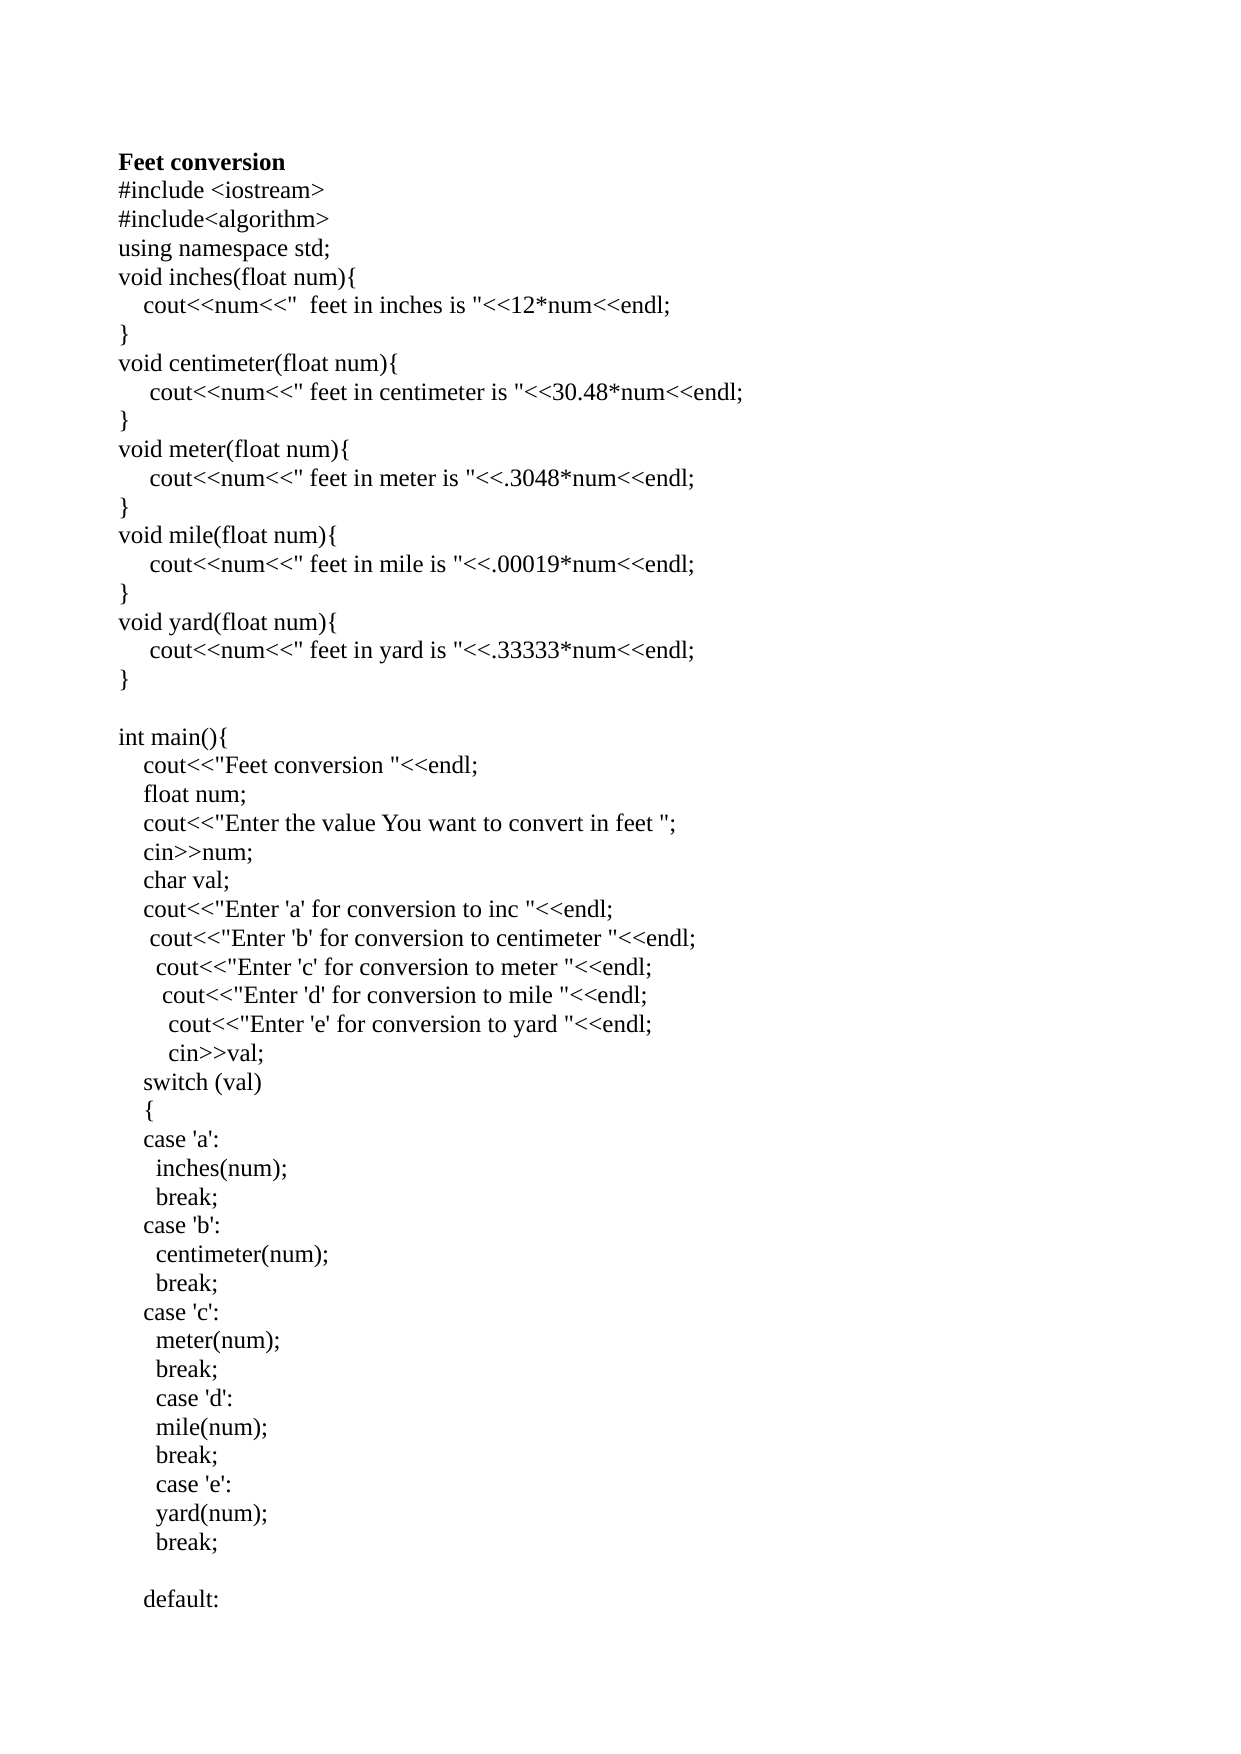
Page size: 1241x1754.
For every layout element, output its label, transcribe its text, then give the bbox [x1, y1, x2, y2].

text break; [118, 1268, 1122, 1297]
text switch (val) [118, 1067, 1122, 1096]
text meter(num); [118, 1326, 1122, 1354]
text centimeter(num); [118, 1239, 1122, 1268]
text float num; [118, 779, 1122, 808]
text cout<<num<<" feet in meter is "<<.3048*num<<endl; [118, 463, 1122, 492]
text } [118, 492, 1122, 521]
text Feet conversion [118, 147, 1122, 176]
text } [118, 319, 1122, 348]
text cout<<"Enter 'd' for conversion to mile "<<endl; [118, 981, 1122, 1009]
text cout<<"Feet conversion "<<endl; [118, 751, 1122, 779]
text case 'a': [118, 1124, 1122, 1153]
text case 'c': [118, 1297, 1122, 1326]
text cout<<num<<" feet in inches is "<<12*num<<endl; [118, 291, 1122, 319]
text { [118, 1096, 1122, 1124]
text cout<<"Enter 'a' for conversion to inc "<<endl; [118, 894, 1122, 923]
text #include<algorithm> [118, 204, 1122, 233]
text int main(){ [118, 722, 1122, 751]
text case 'e': [118, 1469, 1122, 1498]
text cout<<"Enter the value You want to convert in feet "; [118, 808, 1122, 837]
text mile(num); [118, 1412, 1122, 1441]
text default: [118, 1584, 1122, 1613]
text } [118, 664, 1122, 693]
text void yard(float num){ [118, 607, 1122, 636]
text char val; [118, 866, 1122, 894]
text yard(num); [118, 1498, 1122, 1527]
text cout<<"Enter 'b' for conversion to centimeter "<<endl; [118, 923, 1122, 952]
text using namespace std; [118, 233, 1122, 262]
text cout<<"Enter 'e' for conversion to yard "<<endl; [118, 1009, 1122, 1038]
text void inches(float num){ [118, 262, 1122, 291]
text cout<<num<<" feet in mile is "<<.00019*num<<endl; [118, 549, 1122, 578]
text void meter(float num){ [118, 434, 1122, 463]
text } [118, 578, 1122, 607]
text } [118, 406, 1122, 434]
text break; [118, 1527, 1122, 1556]
text cin>>val; [118, 1038, 1122, 1067]
text break; [118, 1182, 1122, 1211]
text break; [118, 1441, 1122, 1469]
text void centimeter(float num){ [118, 348, 1122, 377]
text cout<<"Enter 'c' for conversion to meter "<<endl; [118, 952, 1122, 981]
text break; [118, 1354, 1122, 1383]
text #include <iostream> [118, 176, 1122, 204]
text cout<<num<<" feet in yard is "<<.33333*num<<endl; [118, 636, 1122, 664]
text case 'b': [118, 1211, 1122, 1239]
text cout<<num<<" feet in centimeter is "<<30.48*num<<endl; [118, 377, 1122, 406]
text cin>>num; [118, 837, 1122, 866]
text inches(num); [118, 1153, 1122, 1182]
text case 'd': [118, 1383, 1122, 1412]
text void mile(float num){ [118, 521, 1122, 549]
